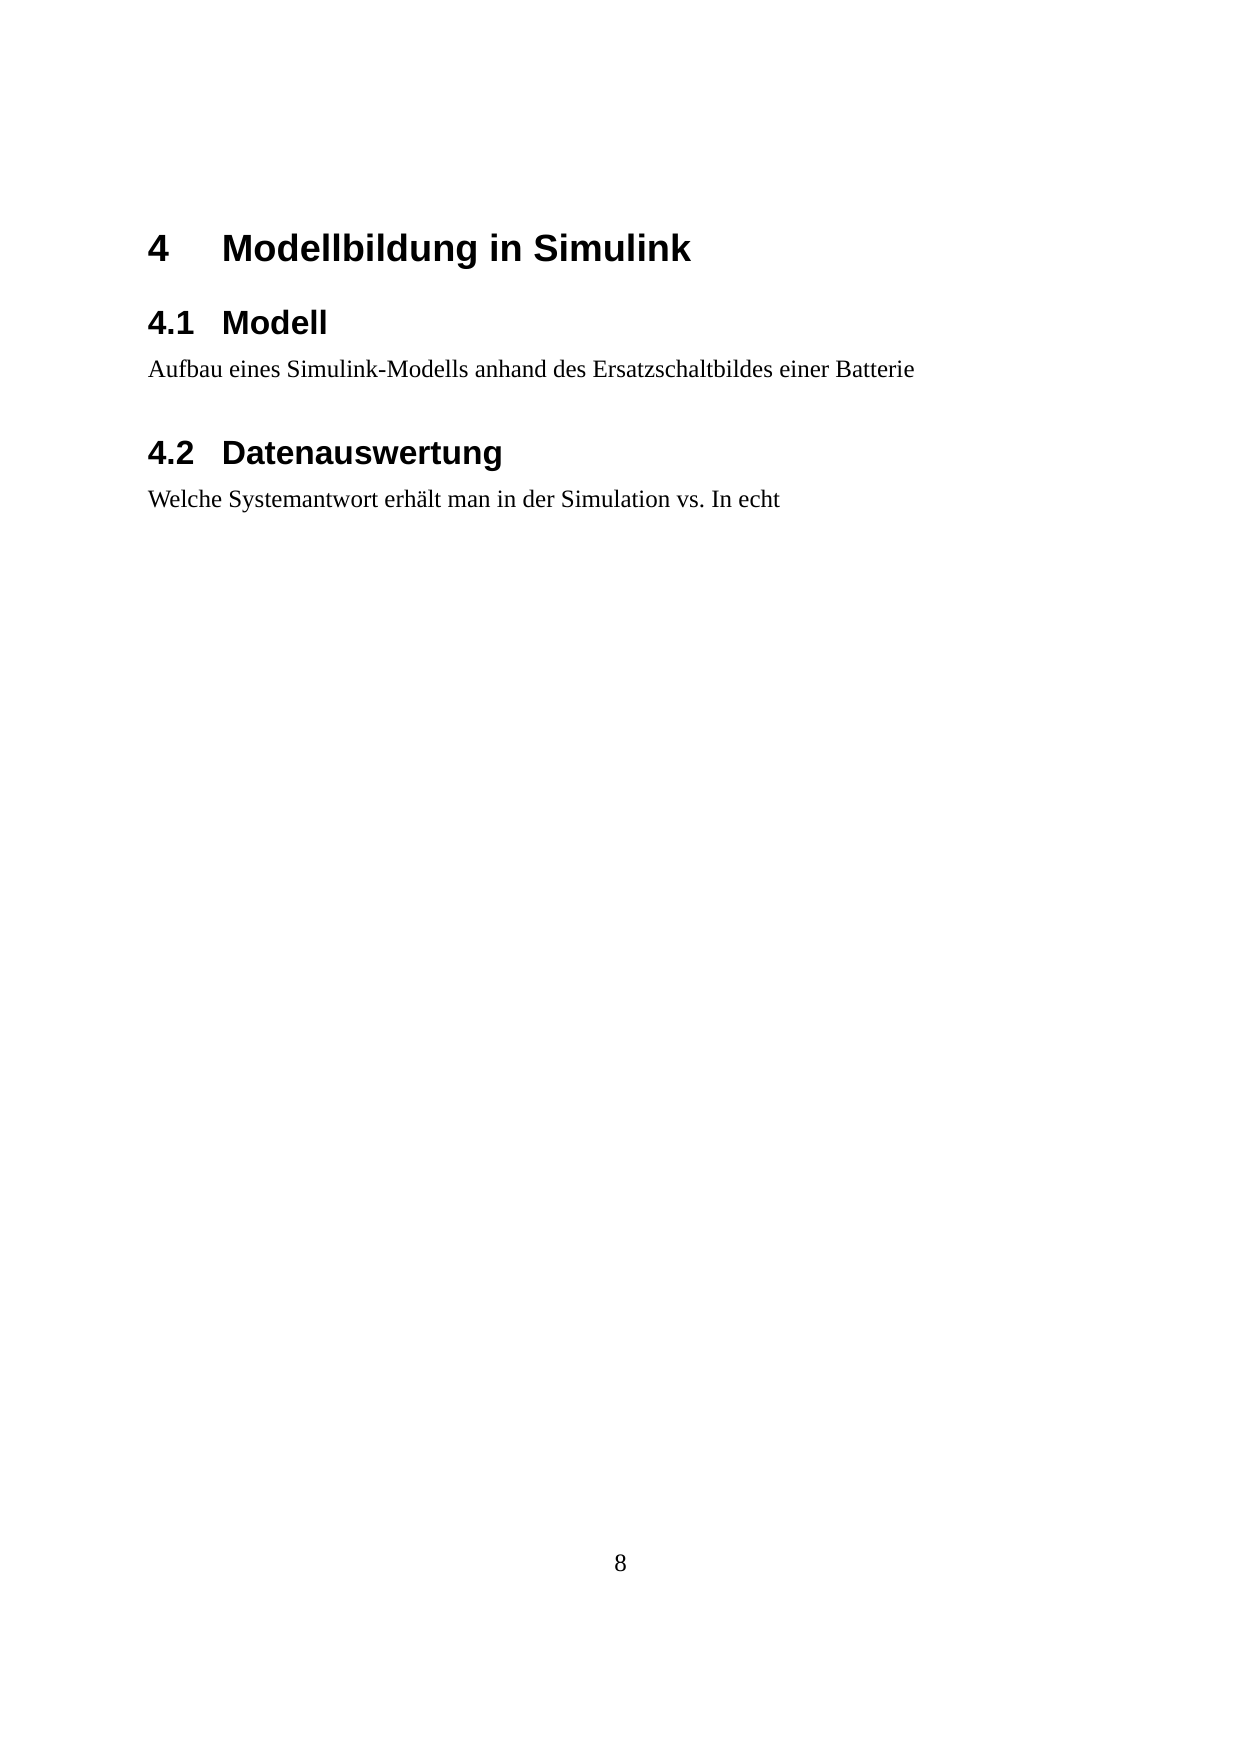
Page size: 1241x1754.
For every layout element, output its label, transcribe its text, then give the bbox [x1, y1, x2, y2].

subtitle Modell [148, 303, 1093, 342]
subtitle Modellbildung in Simulink [148, 226, 1093, 269]
subtitle Datenauswertung [148, 433, 1093, 471]
text Aufbau eines Simulink-Modells anhand des Ersatzschaltbildes einer Batterie [148, 354, 1093, 383]
text Welche Systemantwort erhält man in der Simulation vs. In echt [148, 484, 1093, 512]
